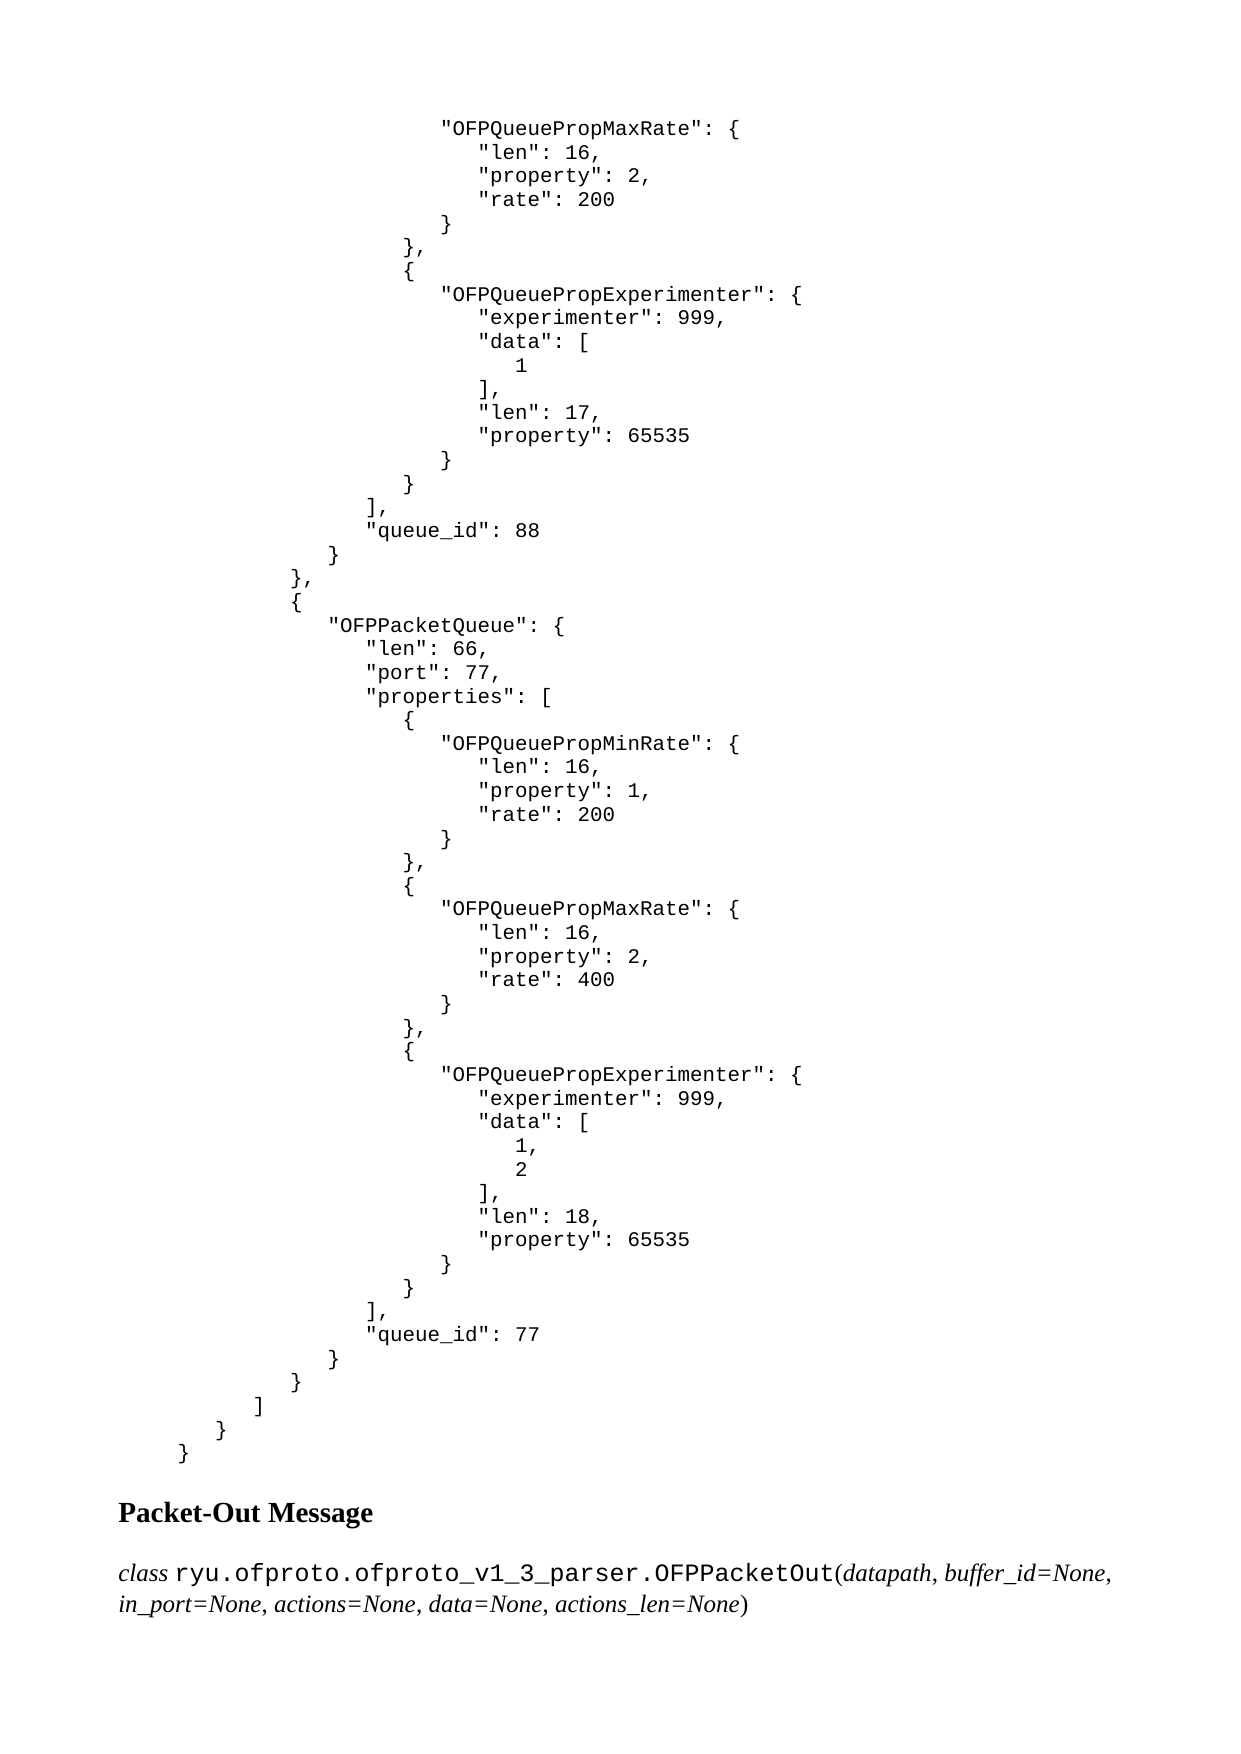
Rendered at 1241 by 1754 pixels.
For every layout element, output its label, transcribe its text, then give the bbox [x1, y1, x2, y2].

text "len": 66, [177, 638, 1122, 662]
text "OFPQueuePropExperimenter": { [177, 284, 1122, 307]
text ], [177, 1182, 1122, 1206]
text "property": 65535 [177, 1229, 1122, 1253]
text } [177, 544, 1122, 567]
text }, [177, 567, 1122, 591]
text ], [177, 496, 1122, 520]
text "len": 17, [177, 402, 1122, 426]
text "property": 1, [177, 780, 1122, 804]
text 1, [177, 1135, 1122, 1158]
text } [177, 827, 1122, 851]
text "OFPQueuePropMinRate": { [177, 733, 1122, 757]
text "OFPPacketQueue": { [177, 615, 1122, 638]
text "rate": 200 [177, 804, 1122, 827]
text "property": 2, [177, 946, 1122, 969]
text "experimenter": 999, [177, 1088, 1122, 1111]
text "rate": 200 [177, 189, 1122, 213]
text ], [177, 1300, 1122, 1324]
text "queue_id": 88 [177, 520, 1122, 544]
text "property": 2, [177, 165, 1122, 189]
text } [177, 449, 1122, 473]
text "len": 16, [177, 757, 1122, 780]
text } [177, 1371, 1122, 1395]
text } [177, 213, 1122, 236]
text } [177, 1348, 1122, 1371]
text "len": 16, [177, 922, 1122, 946]
text }, [177, 1017, 1122, 1040]
subtitle Packet-Out Message [118, 1495, 1122, 1529]
text ] [177, 1395, 1122, 1419]
text } [177, 1253, 1122, 1277]
text "queue_id": 77 [177, 1324, 1122, 1348]
text } [177, 1419, 1122, 1442]
text ], [177, 378, 1122, 402]
text "OFPQueuePropMaxRate": { [177, 898, 1122, 922]
text }, [177, 236, 1122, 260]
text "len": 16, [177, 142, 1122, 165]
text } [177, 1442, 1122, 1466]
text "property": 65535 [177, 426, 1122, 449]
text { [177, 260, 1122, 284]
subtitle class ryu.ofproto.ofproto_v1_3_parser.OFPPacketOut(datapath, buffer_id=None, in_port=None, actions=None, data=None, actions_len=None) [118, 1558, 1122, 1618]
text "data": [ [177, 331, 1122, 354]
text { [177, 875, 1122, 898]
text "len": 18, [177, 1206, 1122, 1229]
text "data": [ [177, 1111, 1122, 1135]
text "experimenter": 999, [177, 307, 1122, 331]
text { [177, 591, 1122, 615]
text "OFPQueuePropExperimenter": { [177, 1064, 1122, 1088]
text } [177, 473, 1122, 496]
text { [177, 709, 1122, 733]
text "OFPQueuePropMaxRate": { [177, 118, 1122, 142]
text "port": 77, [177, 662, 1122, 686]
text "rate": 400 [177, 969, 1122, 993]
text } [177, 1277, 1122, 1300]
text } [177, 993, 1122, 1017]
text "properties": [ [177, 686, 1122, 709]
text }, [177, 851, 1122, 875]
text 1 [177, 354, 1122, 378]
text { [177, 1040, 1122, 1064]
text 2 [177, 1158, 1122, 1182]
